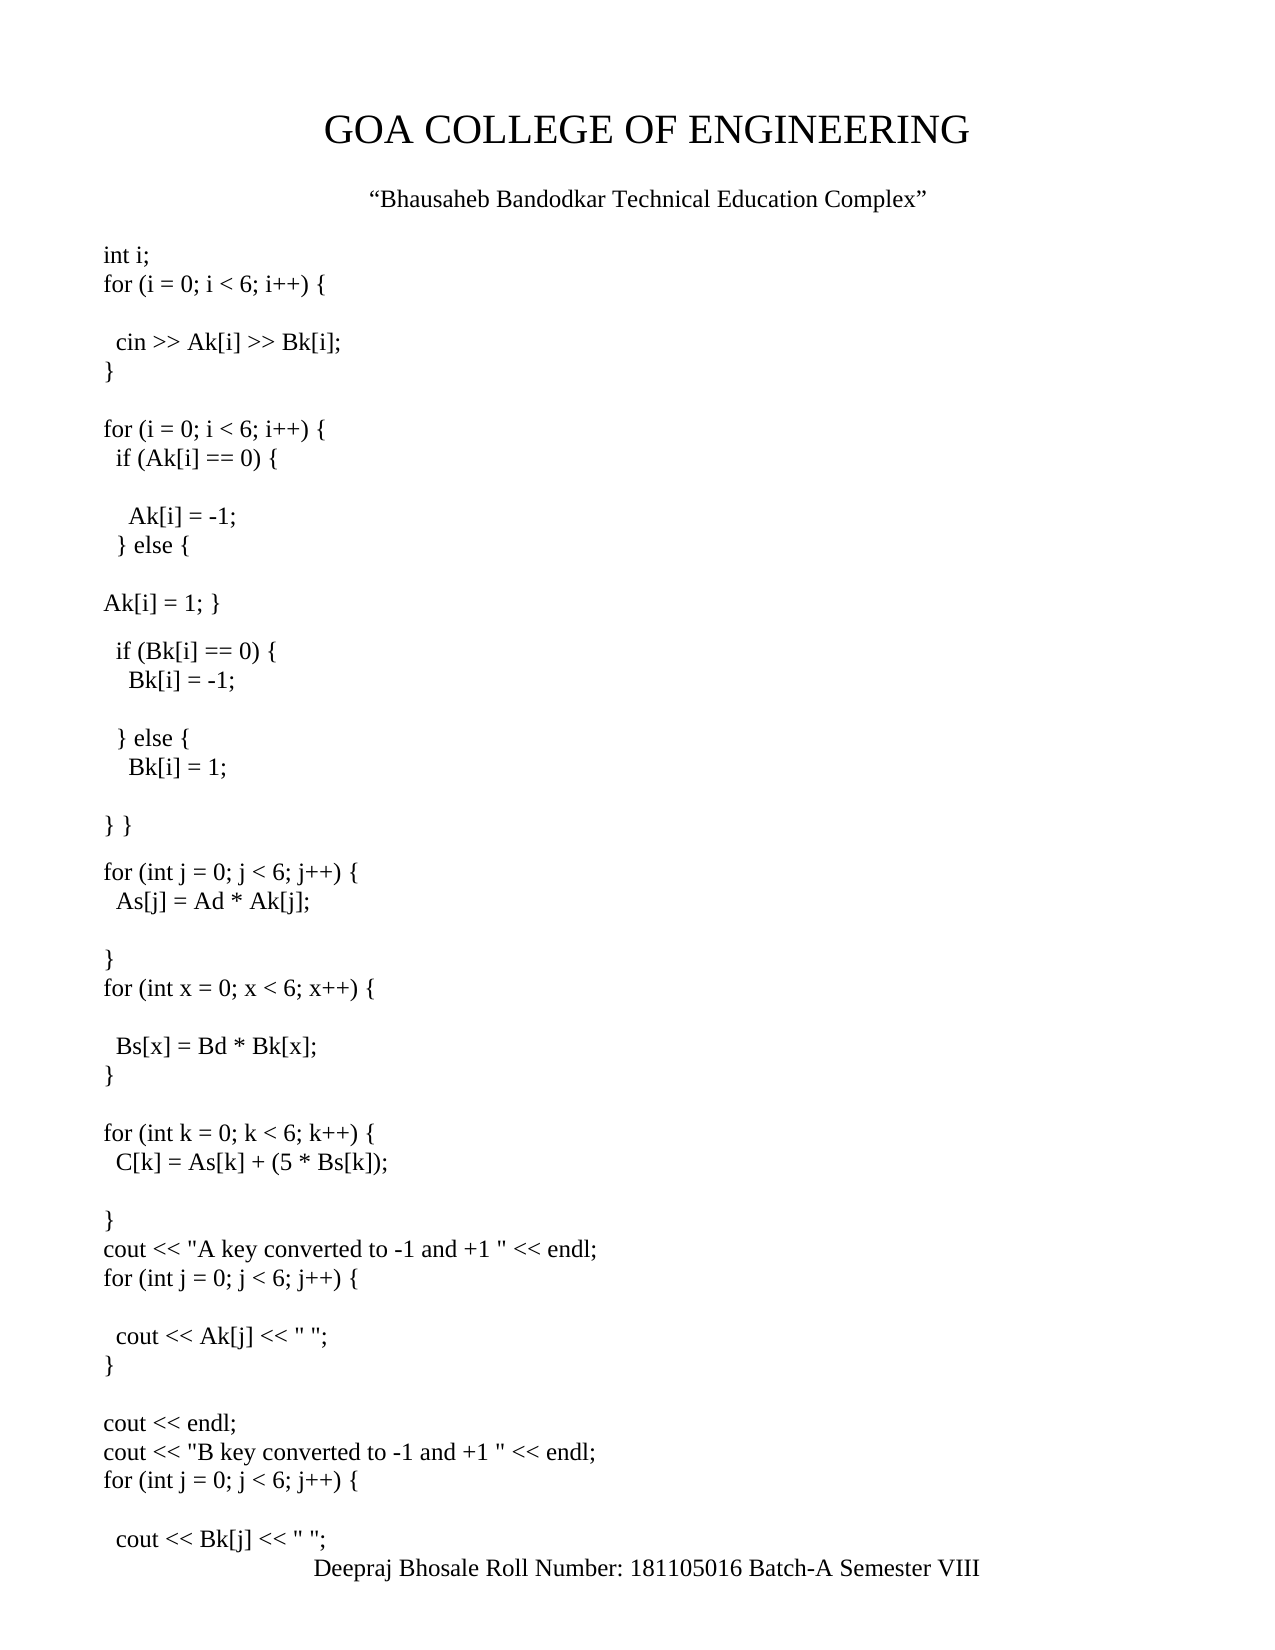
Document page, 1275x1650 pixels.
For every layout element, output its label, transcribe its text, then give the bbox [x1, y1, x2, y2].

text Bk[i] = 1; [103, 752, 1191, 780]
text cout << Ak[j] << " "; [103, 1321, 1191, 1350]
text Bk[i] = -1; [103, 665, 1191, 693]
text } [103, 356, 1191, 385]
text for (int j = 0; j < 6; j++) { [103, 1466, 1191, 1494]
text Ak[i] = 1; } [103, 588, 1191, 617]
text if (Ak[i] == 0) { [103, 443, 1191, 472]
text if (Bk[i] == 0) { [103, 636, 1191, 665]
text } [103, 1350, 1191, 1379]
text for (int j = 0; j < 6; j++) { [103, 857, 1191, 886]
text cout << Bk[j] << " "; [103, 1524, 1191, 1553]
text for (int k = 0; k < 6; k++) { [103, 1118, 1191, 1147]
text int i; [103, 240, 1191, 269]
text C[k] = As[k] + (5 * Bs[k]); [103, 1147, 1191, 1176]
text } } [103, 810, 1191, 839]
text } [103, 1205, 1191, 1234]
text cout << endl; [103, 1408, 1191, 1437]
text } [103, 1060, 1191, 1089]
text cin >> Ak[i] >> Bk[i]; [103, 327, 1191, 356]
text cout << "B key converted to -1 and +1 " << endl; [103, 1437, 1191, 1466]
text for (int x = 0; x < 6; x++) { [103, 973, 1191, 1002]
text As[j] = Ad * Ak[j]; [103, 886, 1191, 915]
text } [103, 944, 1191, 973]
text } else { [103, 723, 1191, 752]
text for (i = 0; i < 6; i++) { [103, 269, 1191, 298]
text } else { [103, 530, 1191, 559]
text for (int j = 0; j < 6; j++) { [103, 1263, 1191, 1292]
text Ak[i] = -1; [103, 501, 1191, 530]
text Bs[x] = Bd * Bk[x]; [103, 1031, 1191, 1060]
text for (i = 0; i < 6; i++) { [103, 414, 1191, 443]
text cout << "A key converted to -1 and +1 " << endl; [103, 1234, 1191, 1263]
